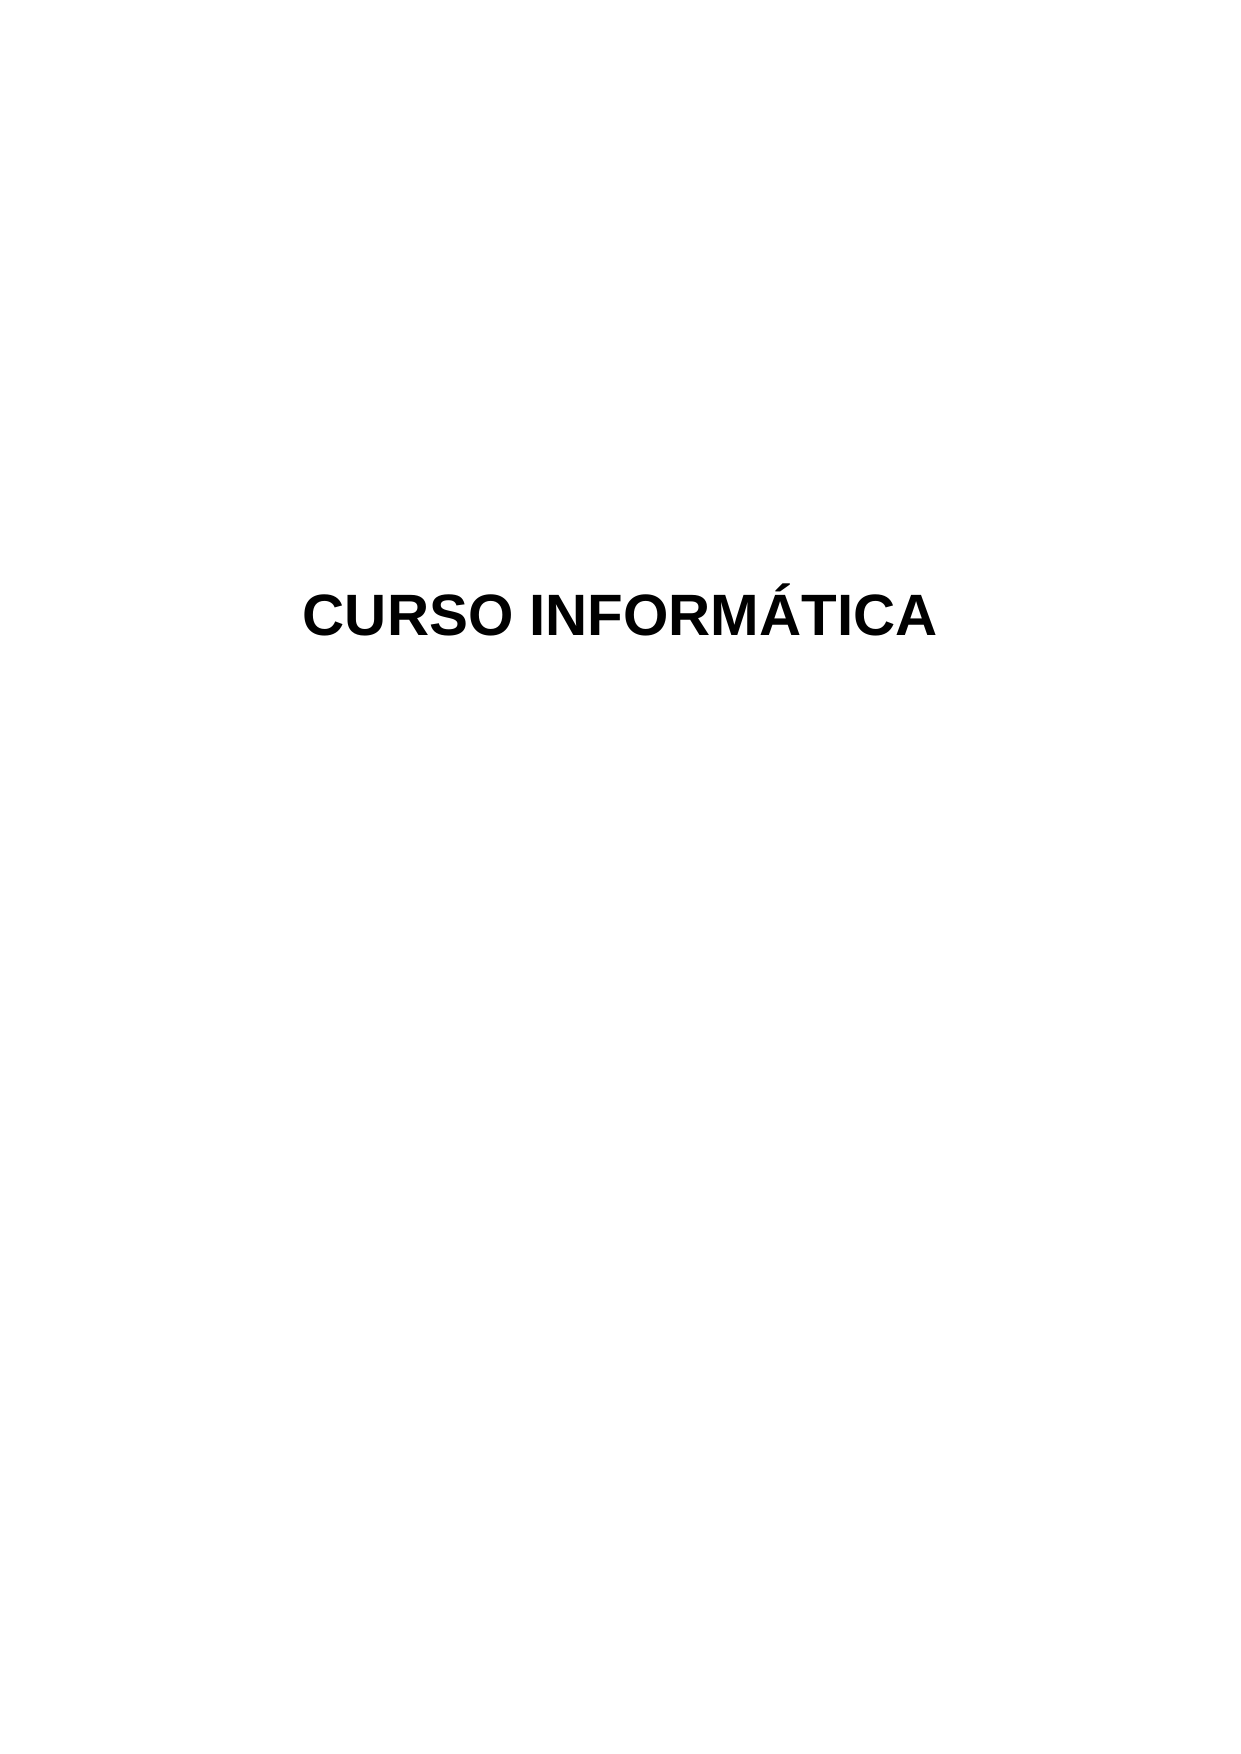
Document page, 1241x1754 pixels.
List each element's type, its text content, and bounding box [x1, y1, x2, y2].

title CURSO INFORMÁTICA [118, 581, 1122, 648]
